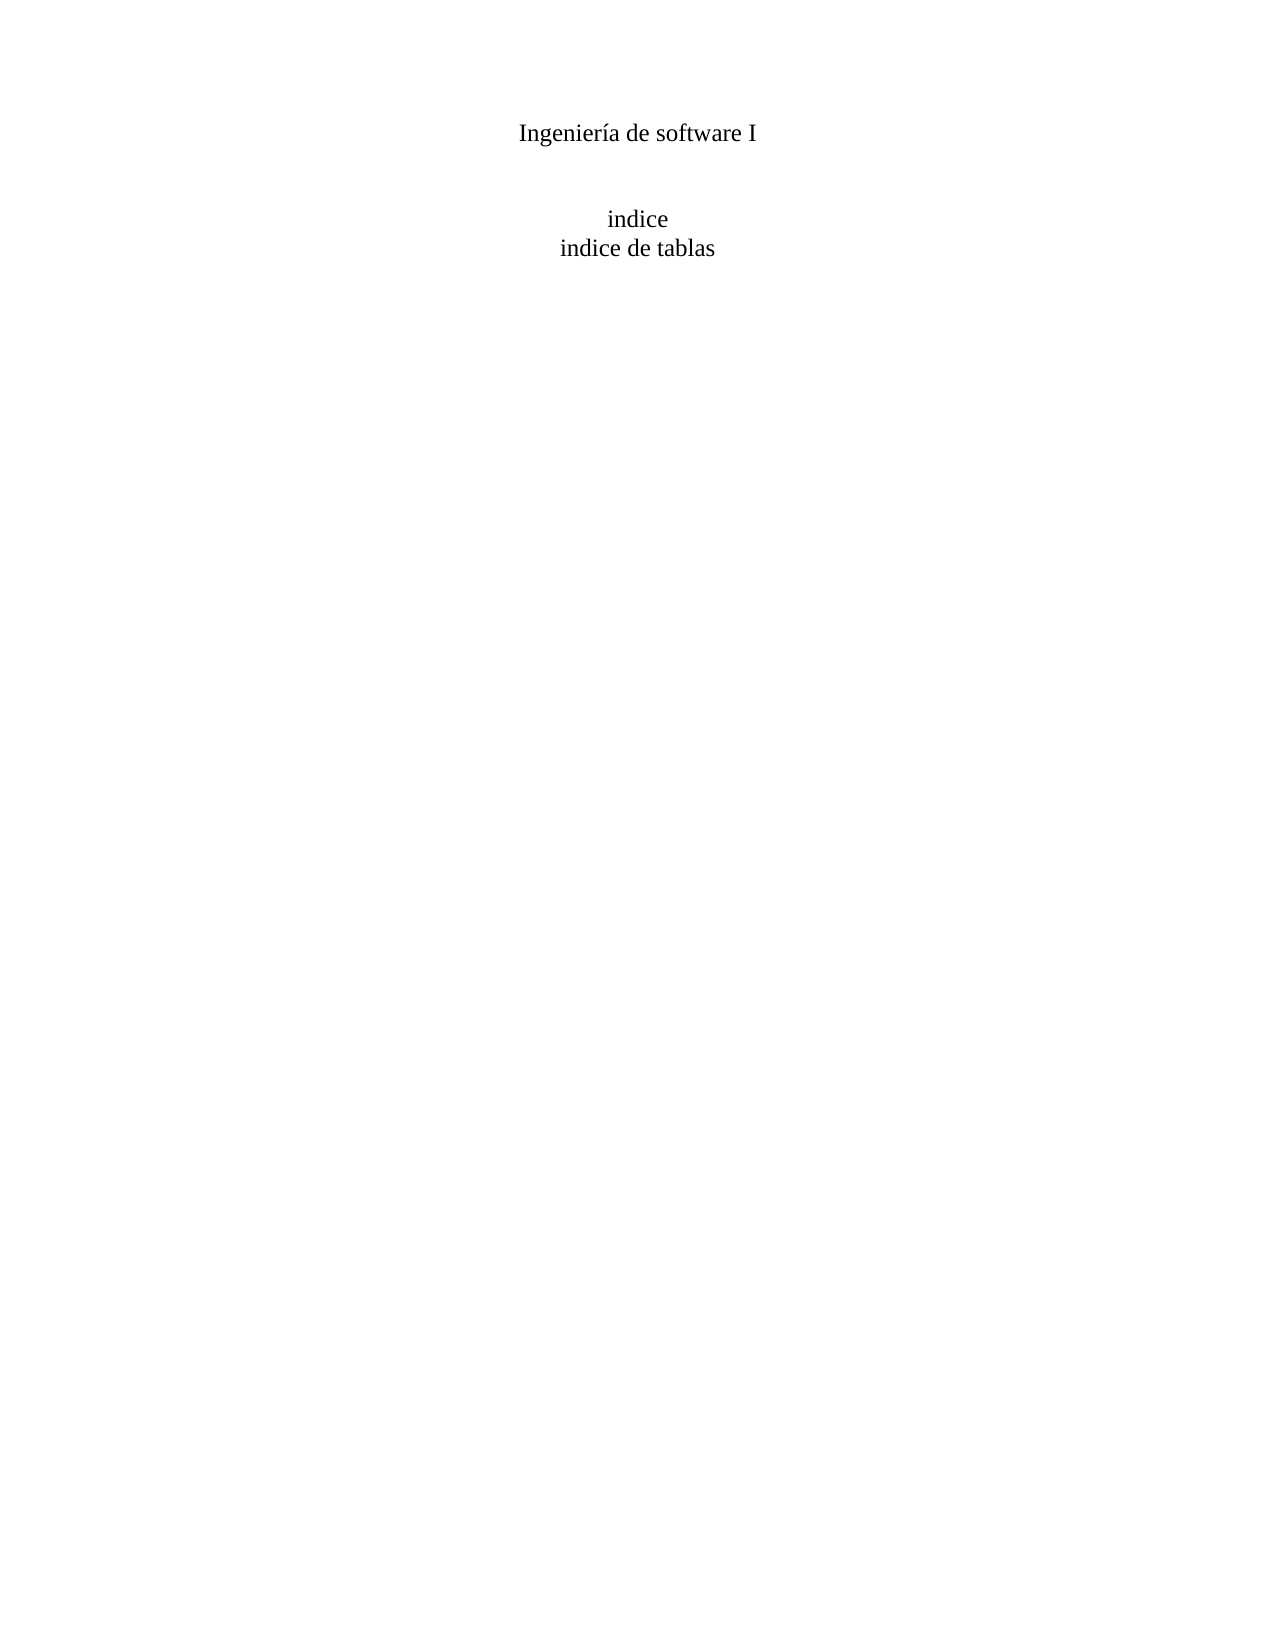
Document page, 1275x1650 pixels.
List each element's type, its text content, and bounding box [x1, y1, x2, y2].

text indice de tablas [118, 233, 1157, 262]
text Ingeniería de software I [118, 118, 1157, 147]
text indice [118, 204, 1157, 233]
